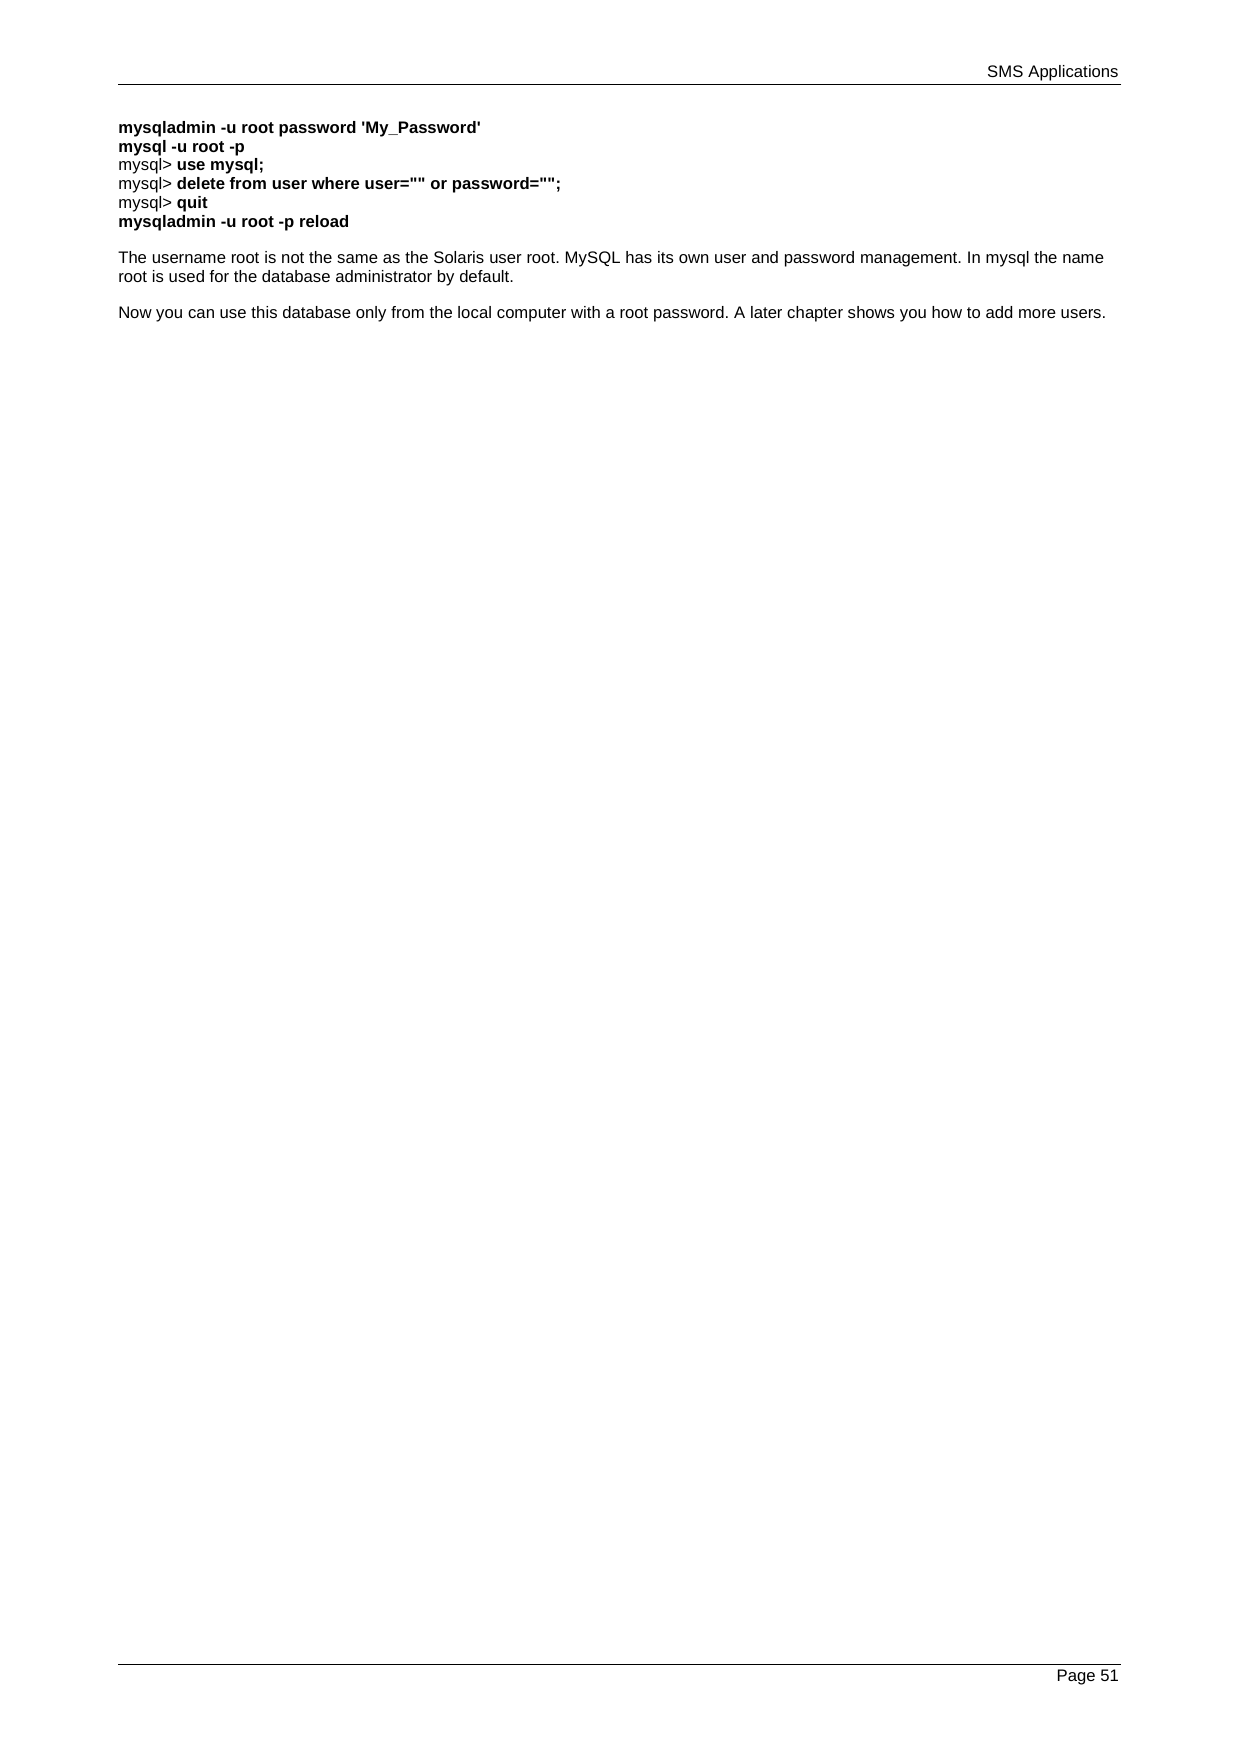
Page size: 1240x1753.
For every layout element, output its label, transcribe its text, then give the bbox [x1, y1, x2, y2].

text mysqladmin -u root password 'My_Password' mysql -u root -p mysql> use mysql; mysql> delete from user where user="" or password=""; mysql> quit mysqladmin -u root -p reload [118, 118, 1121, 231]
text Now you can use this database only from the local computer with a root password. A later chapter shows you how to add more users. [118, 303, 1121, 322]
text The username root is not the same as the Solaris user root. MySQL has its own user and password management. In mysql the name root is used for the database administrator by default. [118, 248, 1121, 286]
